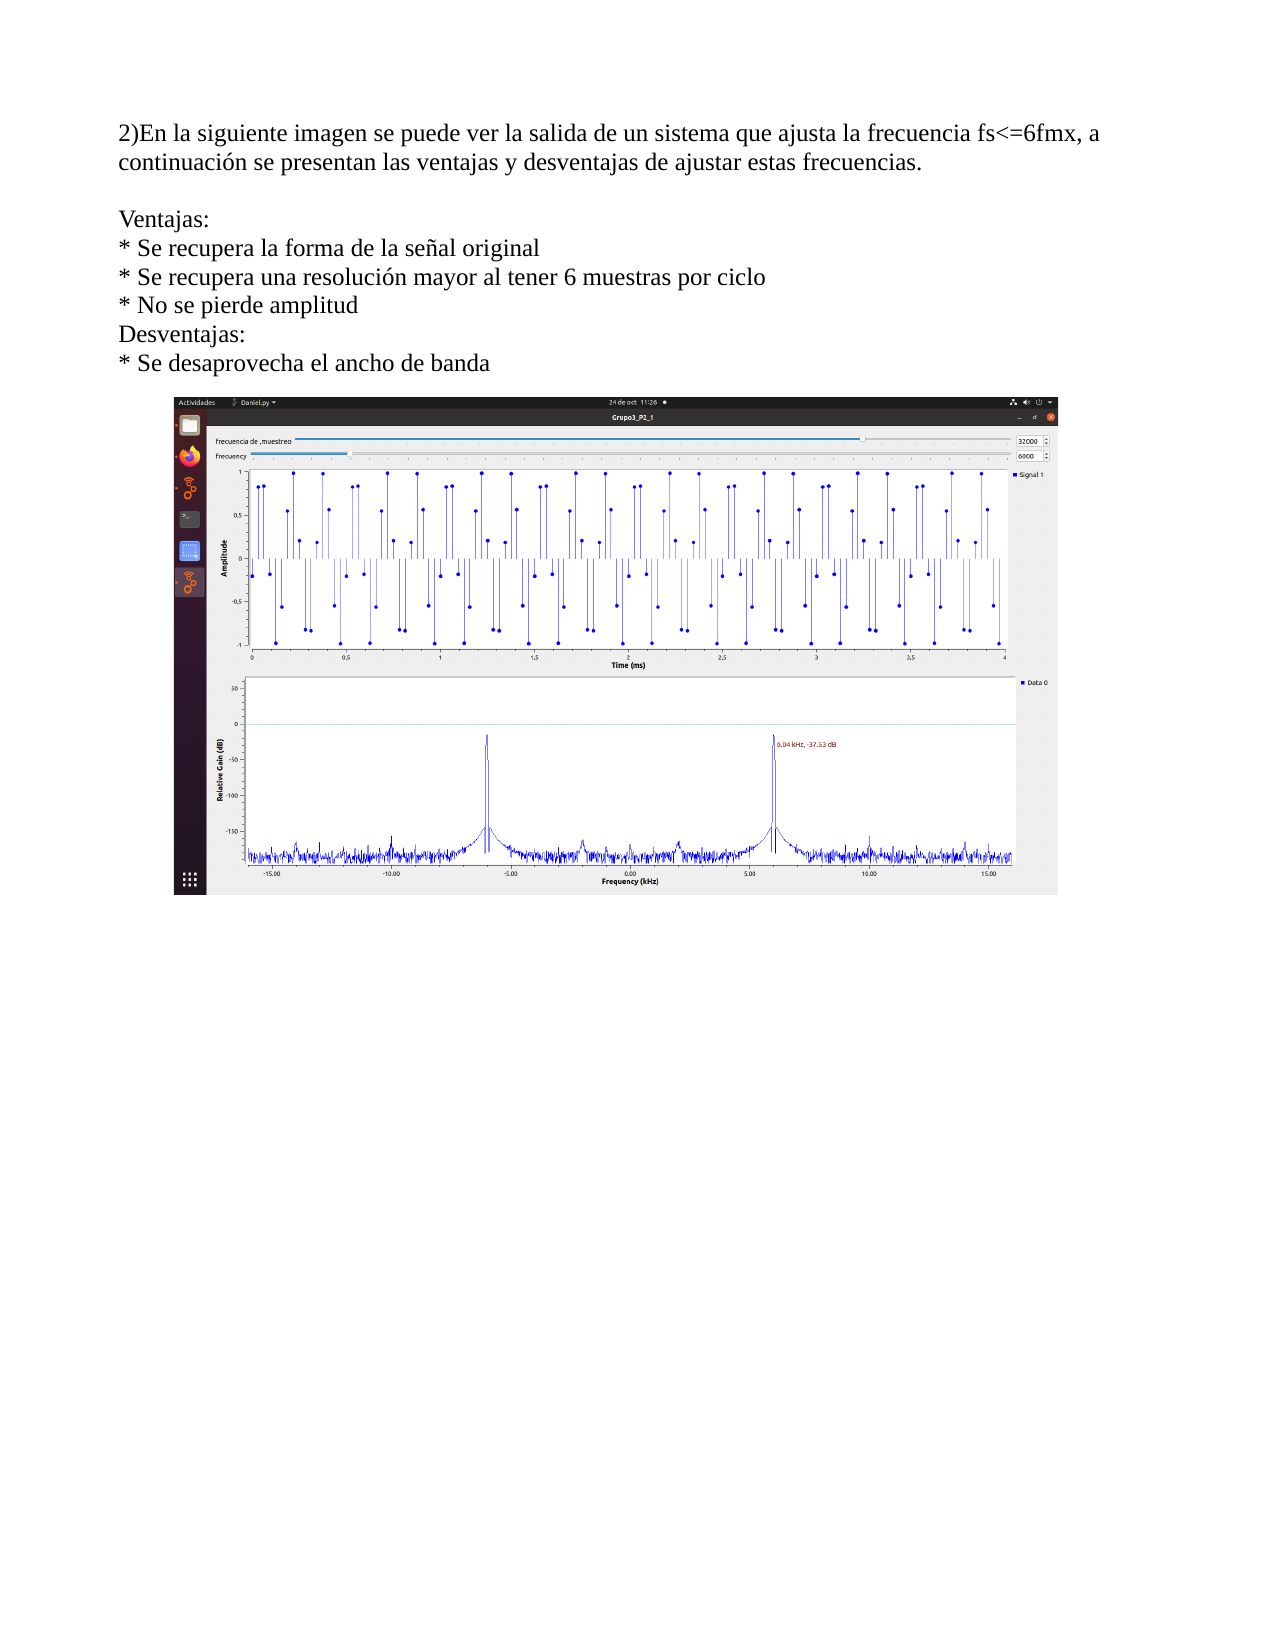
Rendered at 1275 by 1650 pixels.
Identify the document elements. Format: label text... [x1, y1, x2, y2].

text Ventajas: [118, 204, 1157, 233]
text 2)En la siguiente imagen se puede ver la salida de un sistema que ajusta la frecuencia fs<=6fmx, a continuación se presentan las ventajas y desventajas de ajustar estas frecuencias. [118, 118, 1157, 176]
text Desventajas: [118, 319, 1157, 348]
picture [173, 397, 1059, 895]
text * Se recupera la forma de la señal original [118, 233, 1157, 262]
text * Se recupera una resolución mayor al tener 6 muestras por ciclo [118, 262, 1157, 291]
text * No se pierde amplitud [118, 291, 1157, 319]
text * Se desaprovecha el ancho de banda [118, 348, 1157, 377]
